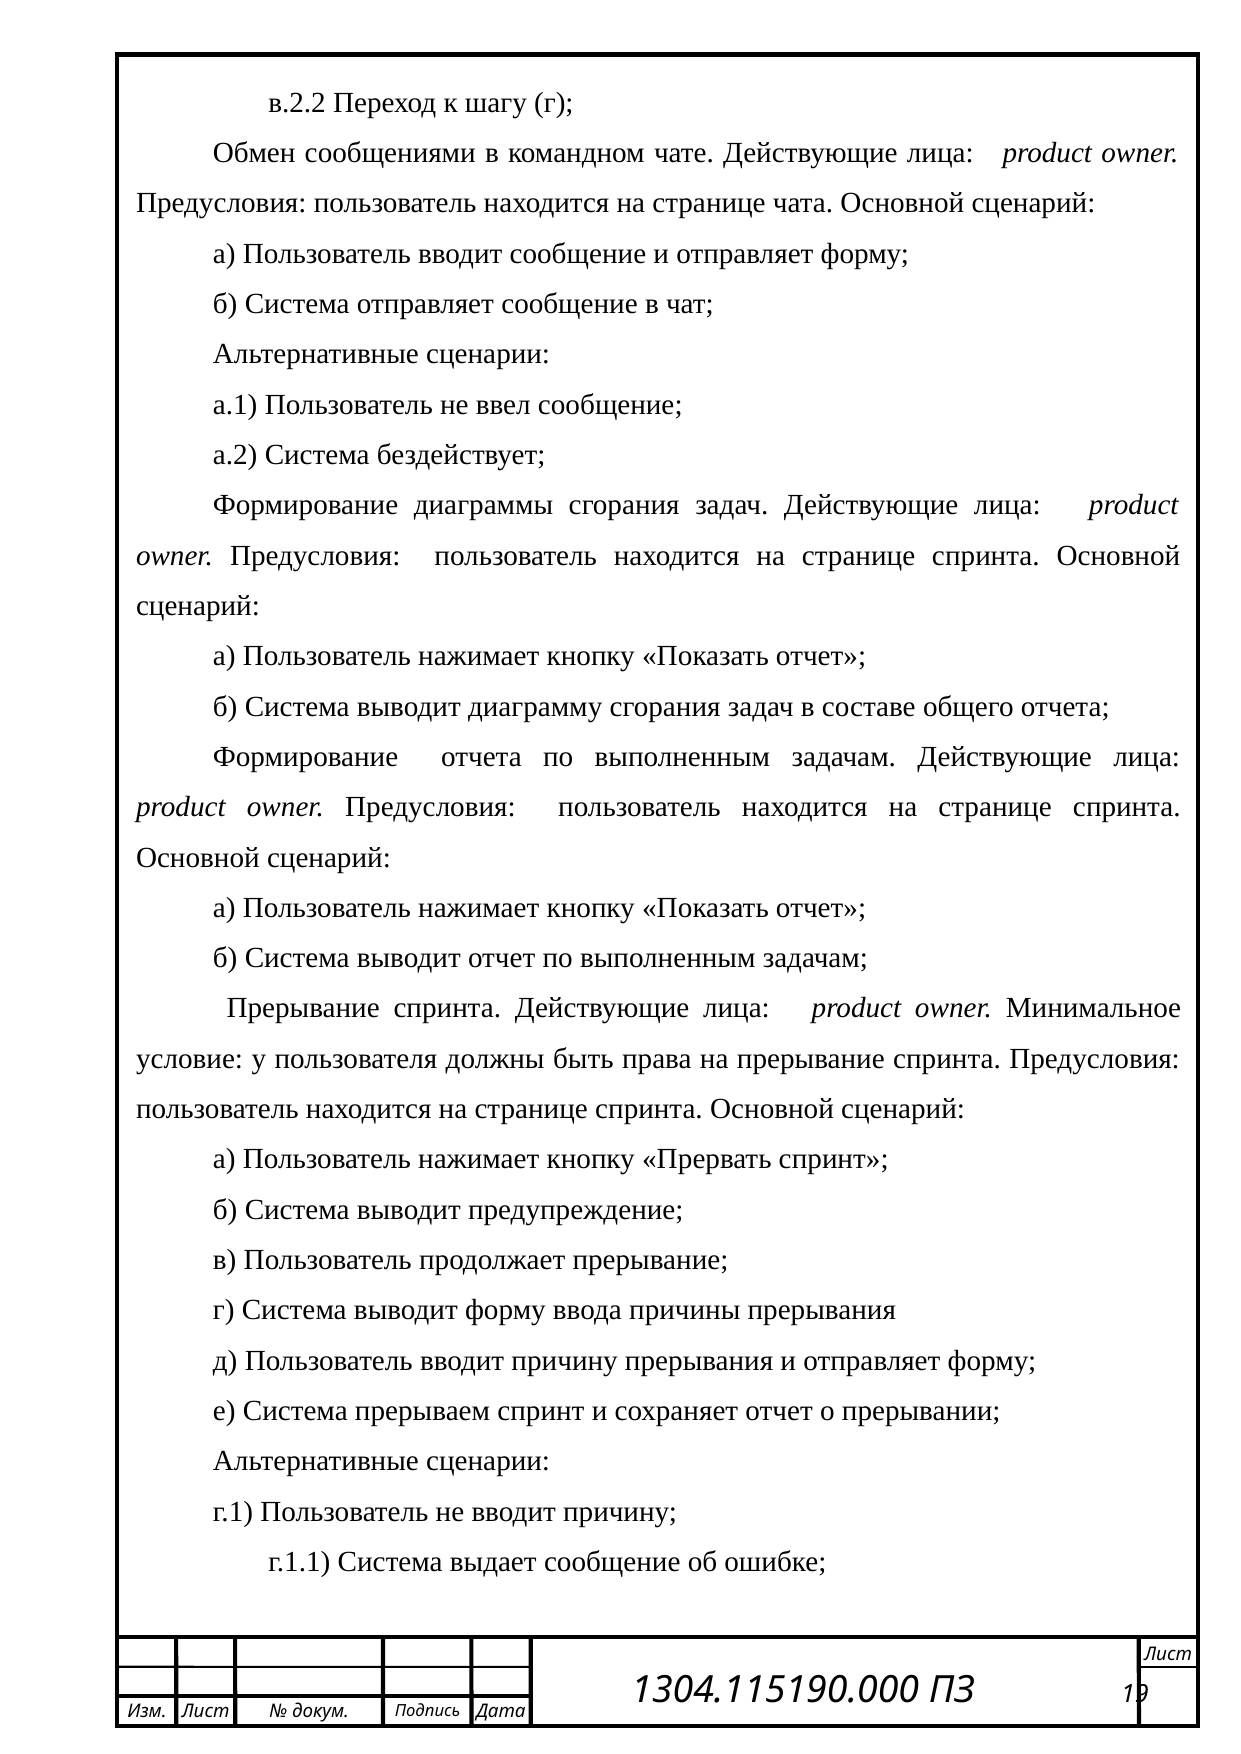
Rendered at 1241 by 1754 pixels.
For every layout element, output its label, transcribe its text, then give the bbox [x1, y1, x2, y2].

text в) Пользователь продолжает прерывание; [136, 1242, 1181, 1276]
text Формирование отчета по выполненным задачам. Действующие лица: product owner. Предусловия: пользователь находится на странице спринта. Основной сценарий: [136, 739, 1181, 873]
text а.1) Пользователь не ввел сообщение; [136, 387, 1181, 420]
text б) Система выводит предупреждение; [136, 1192, 1181, 1225]
text г.1.1) Система выдает сообщение об ошибке; [136, 1544, 1181, 1578]
text в.2.2 Переход к шагу (г); [136, 85, 1181, 118]
text а) Пользователь нажимает кнопку «Показать отчет»; [136, 638, 1181, 672]
text б) Система выводит отчет по выполненным задачам; [136, 940, 1181, 974]
text а) Пользователь нажимает кнопку «Прервать спринт»; [136, 1142, 1181, 1175]
text а) Пользователь вводит сообщение и отправляет форму; [136, 236, 1181, 269]
text б) Система выводит диаграмму сгорания задач в составе общего отчета; [136, 689, 1181, 722]
text Формирование диаграммы сгорания задач. Действующие лица: product owner. Предусловия: пользователь находится на странице спринта. Основной сценарий: [136, 487, 1181, 622]
text Альтернативные сценарии: [136, 337, 1181, 370]
text д) Пользователь вводит причину прерывания и отправляет форму; [136, 1343, 1181, 1376]
text г) Система выводит форму ввода причины прерывания [136, 1292, 1181, 1326]
text Прерывание спринта. Действующие лица: product owner. Минимальное условие: у пользователя должны быть права на прерывание спринта. Предусловия: пользователь находится на странице спринта. Основной сценарий: [136, 991, 1181, 1125]
text е) Система прерываем спринт и сохраняет отчет о прерывании; [136, 1393, 1181, 1427]
text а.2) Система бездействует; [136, 437, 1181, 471]
text Обмен сообщениями в командном чате. Действующие лица: product owner. Предусловия: пользователь находится на странице чата. Основной сценарий: [136, 135, 1181, 219]
text а) Пользователь нажимает кнопку «Показать отчет»; [136, 890, 1181, 923]
text б) Система отправляет сообщение в чат; [136, 286, 1181, 320]
text г.1) Пользователь не вводит причину; [136, 1494, 1181, 1527]
text Альтернативные сценарии: [136, 1443, 1181, 1477]
